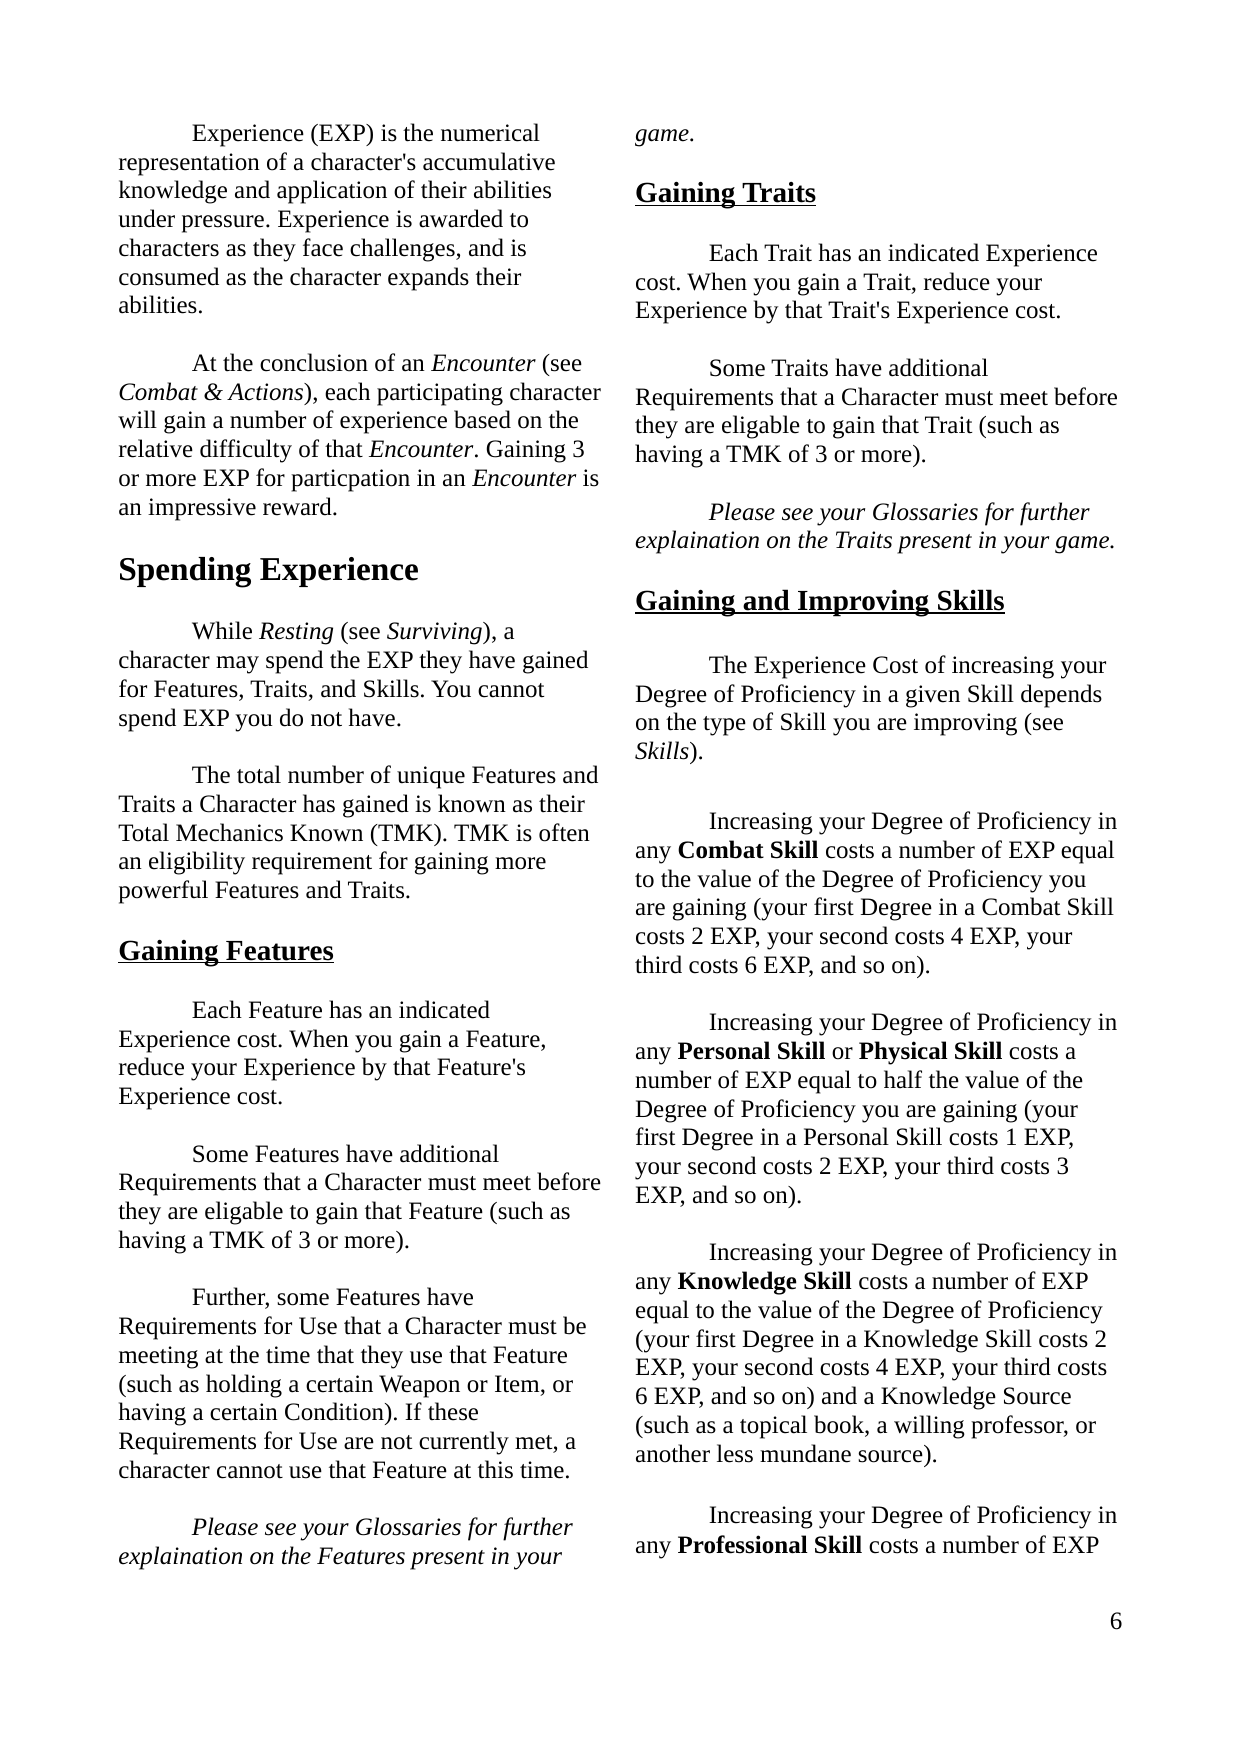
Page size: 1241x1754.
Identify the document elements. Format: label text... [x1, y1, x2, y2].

text The Experience Cost of increasing your Degree of Proficiency in a given Skill depends on the type of Skill you are improving (see Skills). [635, 650, 1122, 765]
text Please see your Glossaries for further explaination on the Features present in your [118, 1512, 605, 1570]
text Some Traits have additional Requirements that a Character must meet before they are eligable to gain that Trait (such as having a TMK of 3 or more). [635, 353, 1122, 468]
text Further, some Features have Requirements for Use that a Character must be meeting at the time that they use that Feature (such as holding a certain Weapon or Item, or having a certain Condition). If these Requirements for Use are not currently met, a character cannot use that Feature at this time. [118, 1282, 605, 1484]
text While Resting (see Surviving), a character may spend the EXP they have gained for Features, Traits, and Skills. You cannot spend EXP you do not have. [118, 616, 605, 731]
text Each Trait has an indicated Experience cost. When you gain a Trait, reduce your Experience by that Trait's Experience cost. [635, 238, 1122, 324]
text Increasing your Degree of Proficiency in any Personal Skill or Physical Skill costs a number of EXP equal to half the value of the Degree of Proficiency you are gaining (your first Degree in a Personal Skill costs 1 EXP, your second costs 2 EXP, your third costs 3 EXP, and so on). [635, 1007, 1122, 1209]
text Some Features have additional Requirements that a Character must meet before they are eligable to gain that Feature (such as having a TMK of 3 or more). [118, 1139, 605, 1254]
text Please see your Glossaries for further explaination on the Traits present in your game. [635, 497, 1122, 554]
text Gaining and Improving Skills [635, 583, 1122, 650]
text Gaining Features [118, 933, 605, 966]
text Increasing your Degree of Proficiency in any Knowledge Skill costs a number of EXP equal to the value of the Degree of Proficiency (your first Degree in a Knowledge Skill costs 2 EXP, your second costs 4 EXP, your third costs 6 EXP, and so on) and a Knowledge Source (such as a topical book, a willing professor, or another less mundane source). [635, 1237, 1122, 1467]
text game. [635, 118, 1122, 147]
text Experience (EXP) is the numerical representation of a character's accumulative knowledge and application of their abilities under pressure. Experience is awarded to characters as they face challenges, and is consumed as the character expands their abilities. At the conclusion of an Encounter (see Combat & Actions), each participating character will gain a number of experience based on the relative difficulty of that Encounter. Gaining 3 or more EXP for particpation in an Encounter is an impressive reward. [118, 118, 605, 521]
text The total number of unique Features and Traits a Character has gained is known as their Total Mechanics Known (TMK). TMK is often an eligibility requirement for gaining more powerful Features and Traits. [118, 760, 605, 904]
text Spending Experience [118, 549, 605, 588]
text Increasing your Degree of Proficiency in any Professional Skill costs a number of EXP [635, 1496, 1122, 1558]
text Gaining Traits [635, 176, 1122, 209]
text Increasing your Degree of Proficiency in any Combat Skill costs a number of EXP equal to the value of the Degree of Proficiency you are gaining (your first Degree in a Combat Skill costs 2 EXP, your second costs 4 EXP, your third costs 6 EXP, and so on). [635, 806, 1122, 979]
text Each Feature has an indicated Experience cost. When you gain a Feature, reduce your Experience by that Feature's Experience cost. [118, 995, 605, 1110]
